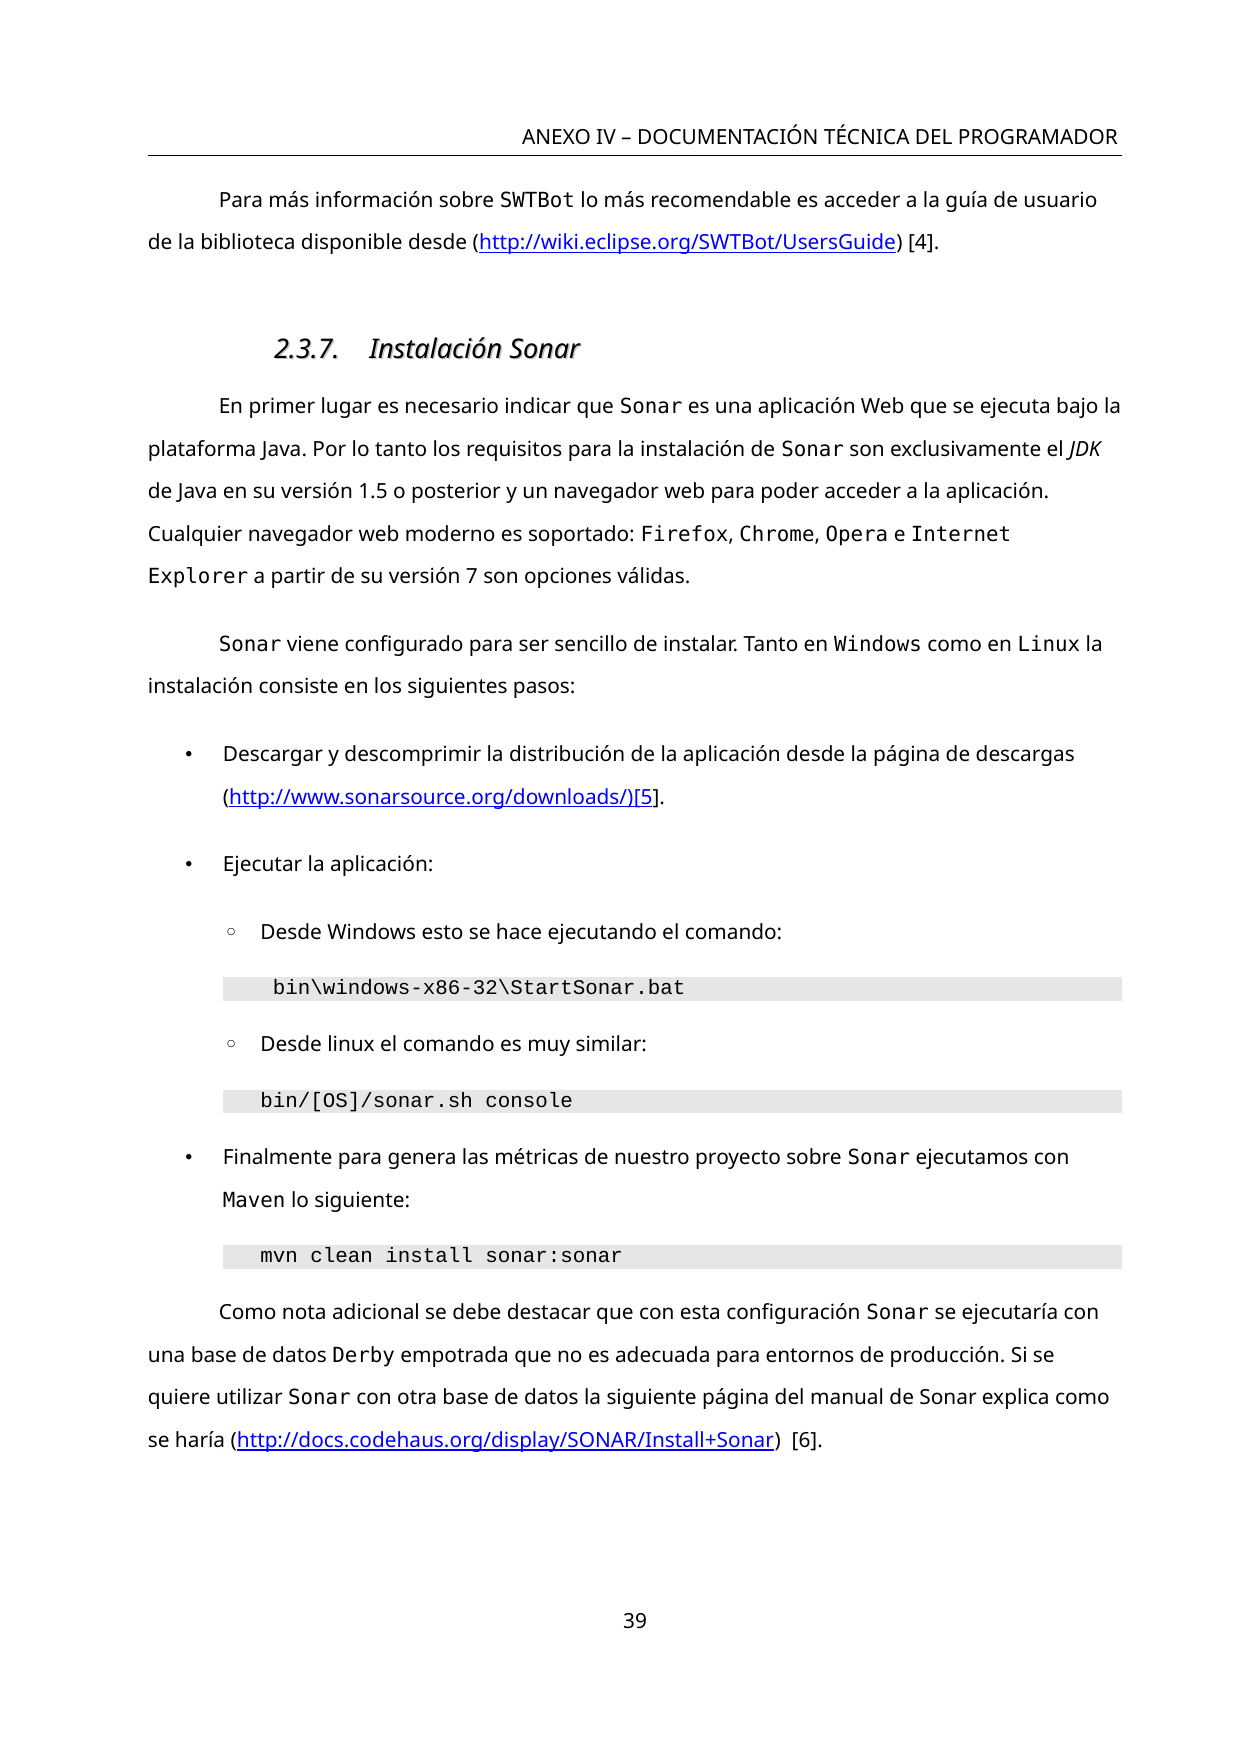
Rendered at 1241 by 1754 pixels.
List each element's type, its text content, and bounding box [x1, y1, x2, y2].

list Descargar y descomprimir la distribución de la aplicación desde la página de descargas (http://www.sonarsource.org/downloads/)[5]. [185, 739, 1122, 810]
subtitle Instalación Sonar [339, 329, 1122, 366]
list Desde Windows esto se hace ejecutando el comando: [223, 917, 1122, 946]
list mvn clean install sonar:sonar [223, 1245, 1122, 1269]
list bin/[OS]/sonar.sh console [223, 1090, 1122, 1113]
text En primer lugar es necesario indicar que Sonar es una aplicación Web que se ejecuta bajo la plataforma Java. Por lo tanto los requisitos para la instalación de Sonar son exclusivamente el JDK de Java en su versión 1.5 o posterior y un navegador web para poder acceder a la aplicación. Cualquier navegador web moderno es soportado: Firefox, Chrome, Opera e Internet Explorer a partir de su versión 7 son opciones válidas. [148, 391, 1122, 590]
list Finalmente para genera las métricas de nuestro proyecto sobre Sonar ejecutamos con Maven lo siguiente: [185, 1142, 1122, 1213]
text Sonar viene configurado para ser sencillo de instalar. Tanto en Windows como en Linux la instalación consiste en los siguientes pasos: [148, 629, 1122, 700]
text Para más información sobre SWTBot lo más recomendable es acceder a la guía de usuario de la biblioteca disponible desde (http://wiki.eclipse.org/SWTBot/UsersGuide) [4]. [148, 185, 1122, 256]
list Ejecutar la aplicación: [185, 849, 1122, 878]
list bin\windows-x86-32\StartSonar.bat [223, 977, 1122, 1001]
list Desde linux el comando es muy similar: [223, 1029, 1122, 1058]
text Como nota adicional se debe destacar que con esta configuración Sonar se ejecutaría con una base de datos Derby empotrada que no es adecuada para entornos de producción. Si se quiere utilizar Sonar con otra base de datos la siguiente página del manual de Sonar explica como se haría (http://docs.codehaus.org/display/SONAR/Install+Sonar) [6]. [148, 1297, 1122, 1453]
